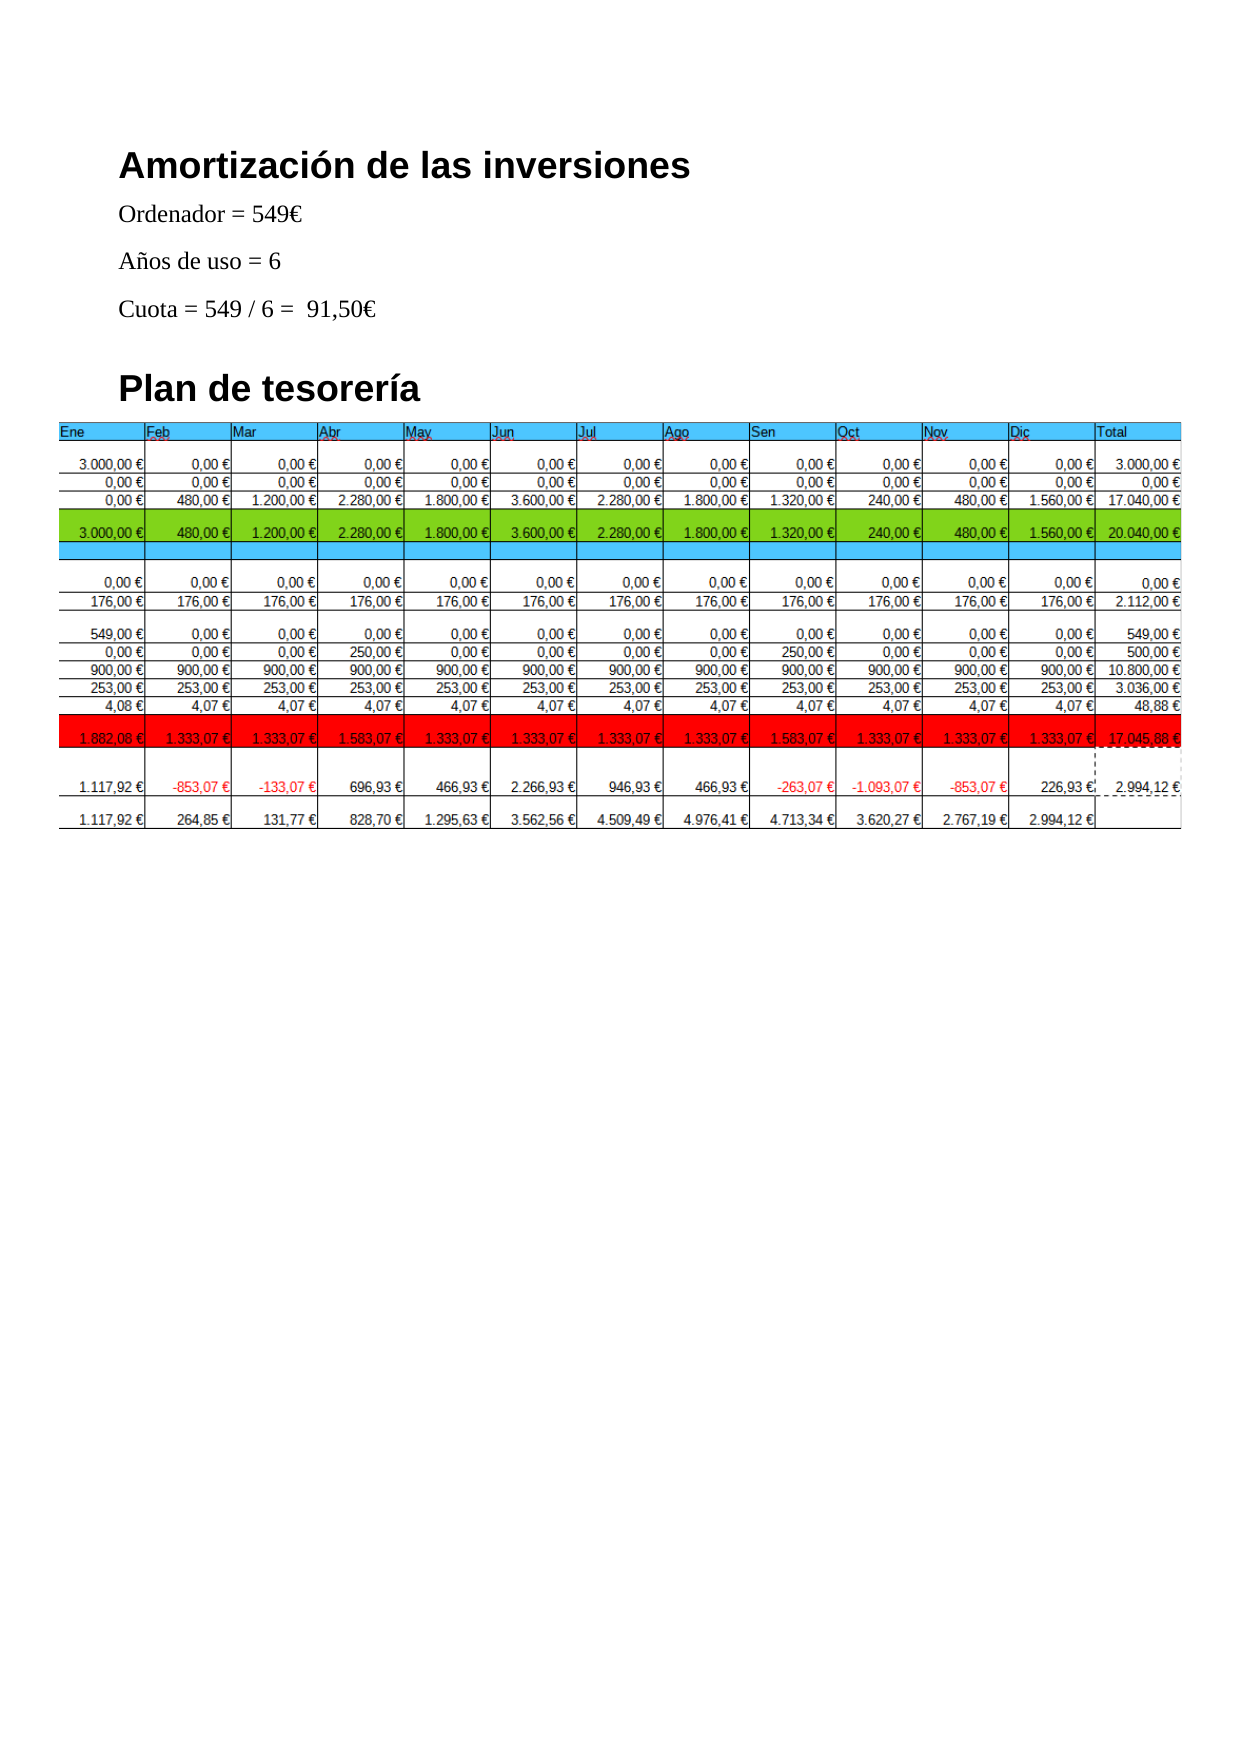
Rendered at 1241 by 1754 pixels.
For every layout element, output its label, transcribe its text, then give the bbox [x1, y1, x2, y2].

subtitle Amortización de las inversiones [118, 143, 1122, 186]
text Ordenador = 549€ [118, 199, 1122, 227]
text Cuota = 549 / 6 = 91,50€ [118, 294, 1122, 323]
picture [59, 422, 1182, 829]
subtitle Plan de tesorería [118, 367, 1122, 410]
text Años de uso = 6 [118, 246, 1122, 275]
